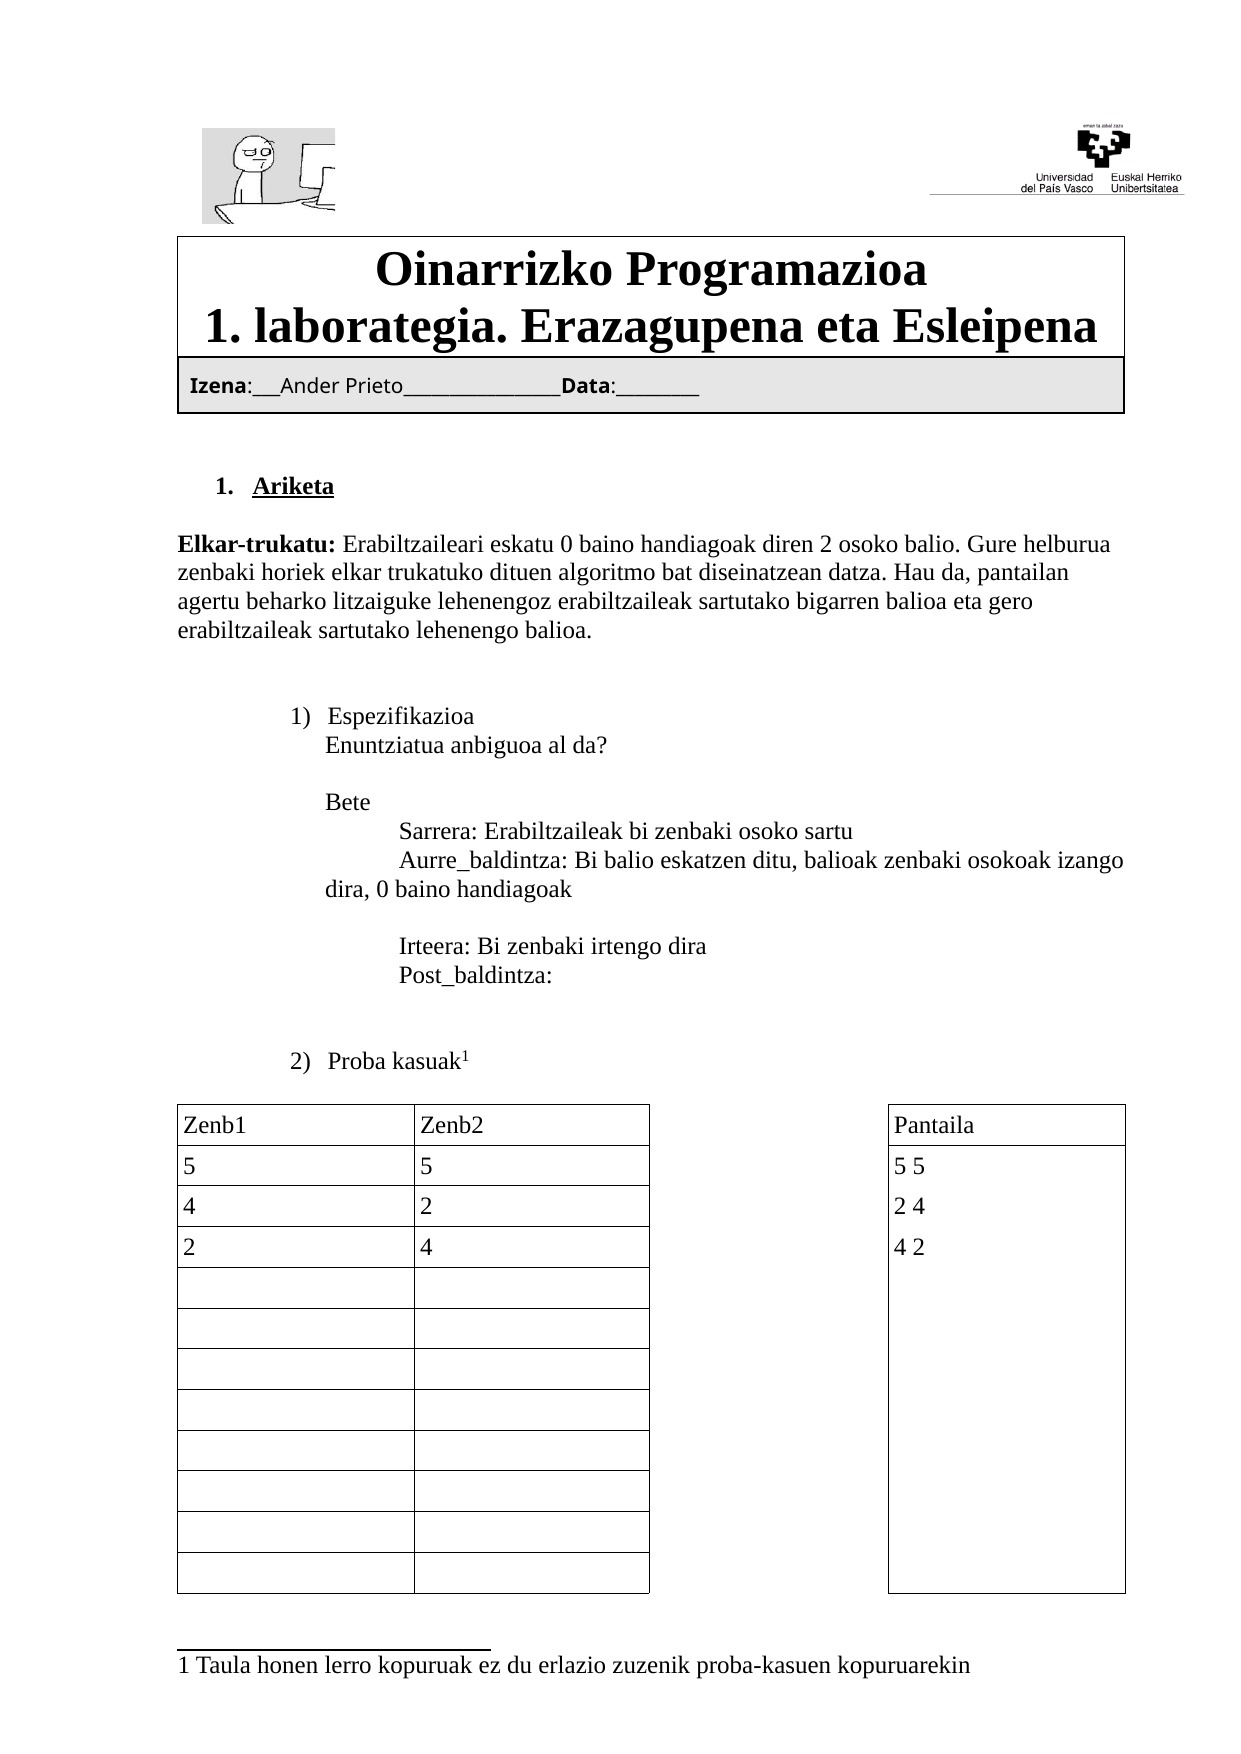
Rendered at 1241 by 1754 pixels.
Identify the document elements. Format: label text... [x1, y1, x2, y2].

text Irteera: Bi zenbaki irtengo dira [325, 931, 1125, 960]
table_cell [650, 1308, 888, 1348]
table_cell [178, 1512, 414, 1552]
table_cell [650, 1145, 888, 1185]
table_cell [415, 1349, 649, 1389]
table_cell [415, 1471, 649, 1511]
text Enuntziatua anbiguoa al da? [325, 730, 1125, 759]
table_header Zenb1 [178, 1105, 414, 1144]
table_cell [178, 1349, 414, 1389]
table_cell [178, 1431, 414, 1470]
list Ariketa [215, 471, 1125, 500]
table_cell [415, 1431, 649, 1470]
text Elkar-trukatu: Erabiltzaileari eskatu 0 baino handiagoak diren 2 osoko balio. Gure helburua zenbaki horiek elkar trukatuko dituen algoritmo bat diseinatzean datza. Hau da, pantailan agertu beharko litzaiguke lehenengoz erabiltzaileak sartutako bigarren balioa eta gero erabiltzaileak sartutako lehenengo balioa. [177, 529, 1125, 644]
table_cell [650, 1430, 888, 1470]
table_header Zenb2 [415, 1105, 649, 1144]
table_cell [415, 1390, 649, 1429]
table_cell [889, 1389, 1125, 1429]
table_cell [650, 1348, 888, 1389]
table_cell [650, 1185, 888, 1226]
table_cell [415, 1309, 649, 1348]
table_cell 5 [415, 1146, 649, 1185]
table_cell [650, 1267, 888, 1307]
table_cell [650, 1552, 888, 1592]
text 1. laborategia. Erazagupena eta Esleipena [178, 293, 1124, 356]
table_cell [650, 1470, 888, 1511]
table_cell [415, 1512, 649, 1552]
table_cell 2 [178, 1227, 414, 1267]
table_cell [415, 1553, 649, 1592]
list Taula honen lerro kopuruak ez du erlazio zuzenik proba-kasuen kopuruarekin [177, 1650, 1125, 1679]
table_cell 5 [178, 1146, 414, 1185]
list Proba kasuak [290, 1046, 1125, 1075]
table_cell [178, 1471, 414, 1511]
text Aurre_baldintza: Bi balio eskatzen ditu, balioak zenbaki osokoak izango dira, 0 baino handiagoak [325, 845, 1125, 902]
list Espezifikazioa [290, 701, 1125, 730]
table_cell [178, 1553, 414, 1592]
table_header [650, 1104, 888, 1144]
table_cell [178, 1390, 414, 1429]
table_cell 4 2 [889, 1226, 1125, 1267]
table_cell [650, 1226, 888, 1267]
table_cell [650, 1389, 888, 1429]
table_cell 4 [178, 1186, 414, 1226]
table_cell [178, 1268, 414, 1307]
text Post_baldintza: [325, 960, 1125, 989]
table_cell [178, 1309, 414, 1348]
table_cell [650, 1511, 888, 1552]
table_cell [889, 1511, 1125, 1552]
table_cell [889, 1348, 1125, 1389]
table_cell 2 4 [889, 1185, 1125, 1226]
table_cell [889, 1308, 1125, 1348]
text Izena:___Ander Prieto_________________Data:_________ [179, 358, 1123, 412]
table_cell [415, 1268, 649, 1307]
text Oinarrizko Programazioa [178, 237, 1124, 293]
table_cell 4 [415, 1227, 649, 1267]
text Bete [325, 787, 1125, 816]
table_cell 5 5 [889, 1146, 1125, 1185]
table_cell [889, 1552, 1125, 1592]
table_cell 2 [415, 1186, 649, 1226]
text Sarrera: Erabiltzaileak bi zenbaki osoko sartu [325, 816, 1125, 845]
table_cell [889, 1430, 1125, 1470]
table_cell [889, 1470, 1125, 1511]
table_header Pantaila [889, 1105, 1125, 1144]
table_cell [889, 1267, 1125, 1307]
